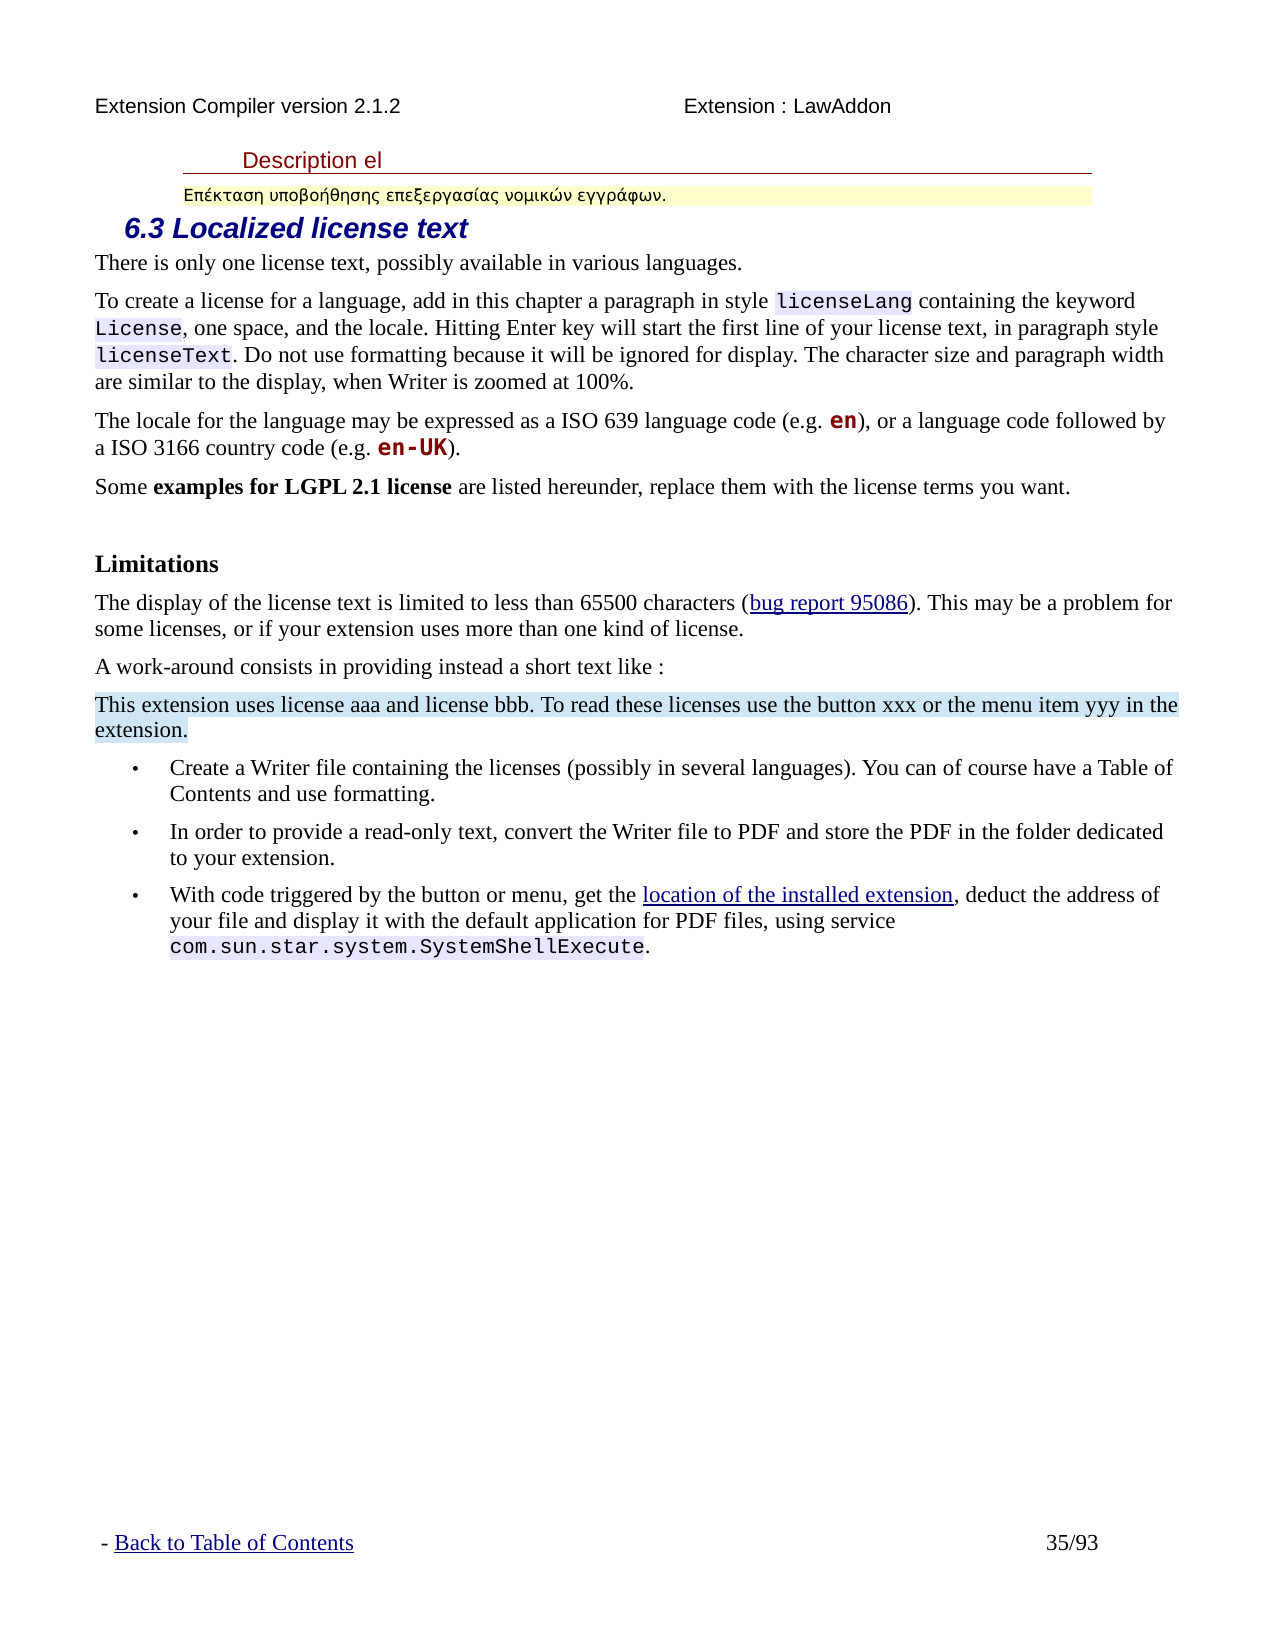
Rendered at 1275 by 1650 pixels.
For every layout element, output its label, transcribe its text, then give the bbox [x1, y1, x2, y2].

text There is only one license text, possibly available in various languages. [94, 250, 1181, 276]
text The locale for the language may be expressed as a ISO 639 language code (e.g. en), or a language code followed by a ISO 3166 country code (e.g. en-UK). [94, 407, 1181, 461]
text This extension uses license aaa and license bbb. To read these licenses use the button xxx or the menu item yyy in the extension. [94, 692, 1181, 743]
list With code triggered by the button or menu, get the location of the installed extension, deduct the address of your file and display it with the default application for PDF files, using service com.sun.star.system.SystemShellExecute. [132, 882, 1181, 960]
text Description el [183, 147, 1092, 173]
text The display of the license text is limited to less than 65500 characters (bug report 95086). This may be a problem for some licenses, or if your extension uses more than one kind of license. [94, 590, 1181, 641]
text Limitations [94, 550, 1181, 578]
text Επέκταση υποβοήθησης επεξεργασίας νομικών εγγράφων. [183, 186, 1092, 206]
list Create a Writer file containing the licenses (possibly in several languages). You can of course have a Table of Contents and use formatting. [132, 755, 1181, 806]
text Some examples for LGPL 2.1 license are listed hereunder, replace them with the license terms you want. [94, 474, 1181, 499]
text To create a license for a language, add in this chapter a paragraph in style licenseLang containing the keyword License, one space, and the locale. Hitting Enter key will start the first line of your license text, in paragraph style licenseText. Do not use formatting because it will be ignored for display. The character size and paragraph width are similar to the display, when Writer is zoomed at 100%. [94, 288, 1181, 395]
text A work-around consists in providing instead a short text like : [94, 654, 1181, 679]
subtitle Localized license text [124, 212, 1181, 244]
list In order to provide a read-only text, convert the Writer file to PDF and store the PDF in the folder dedicated to your extension. [132, 819, 1181, 870]
